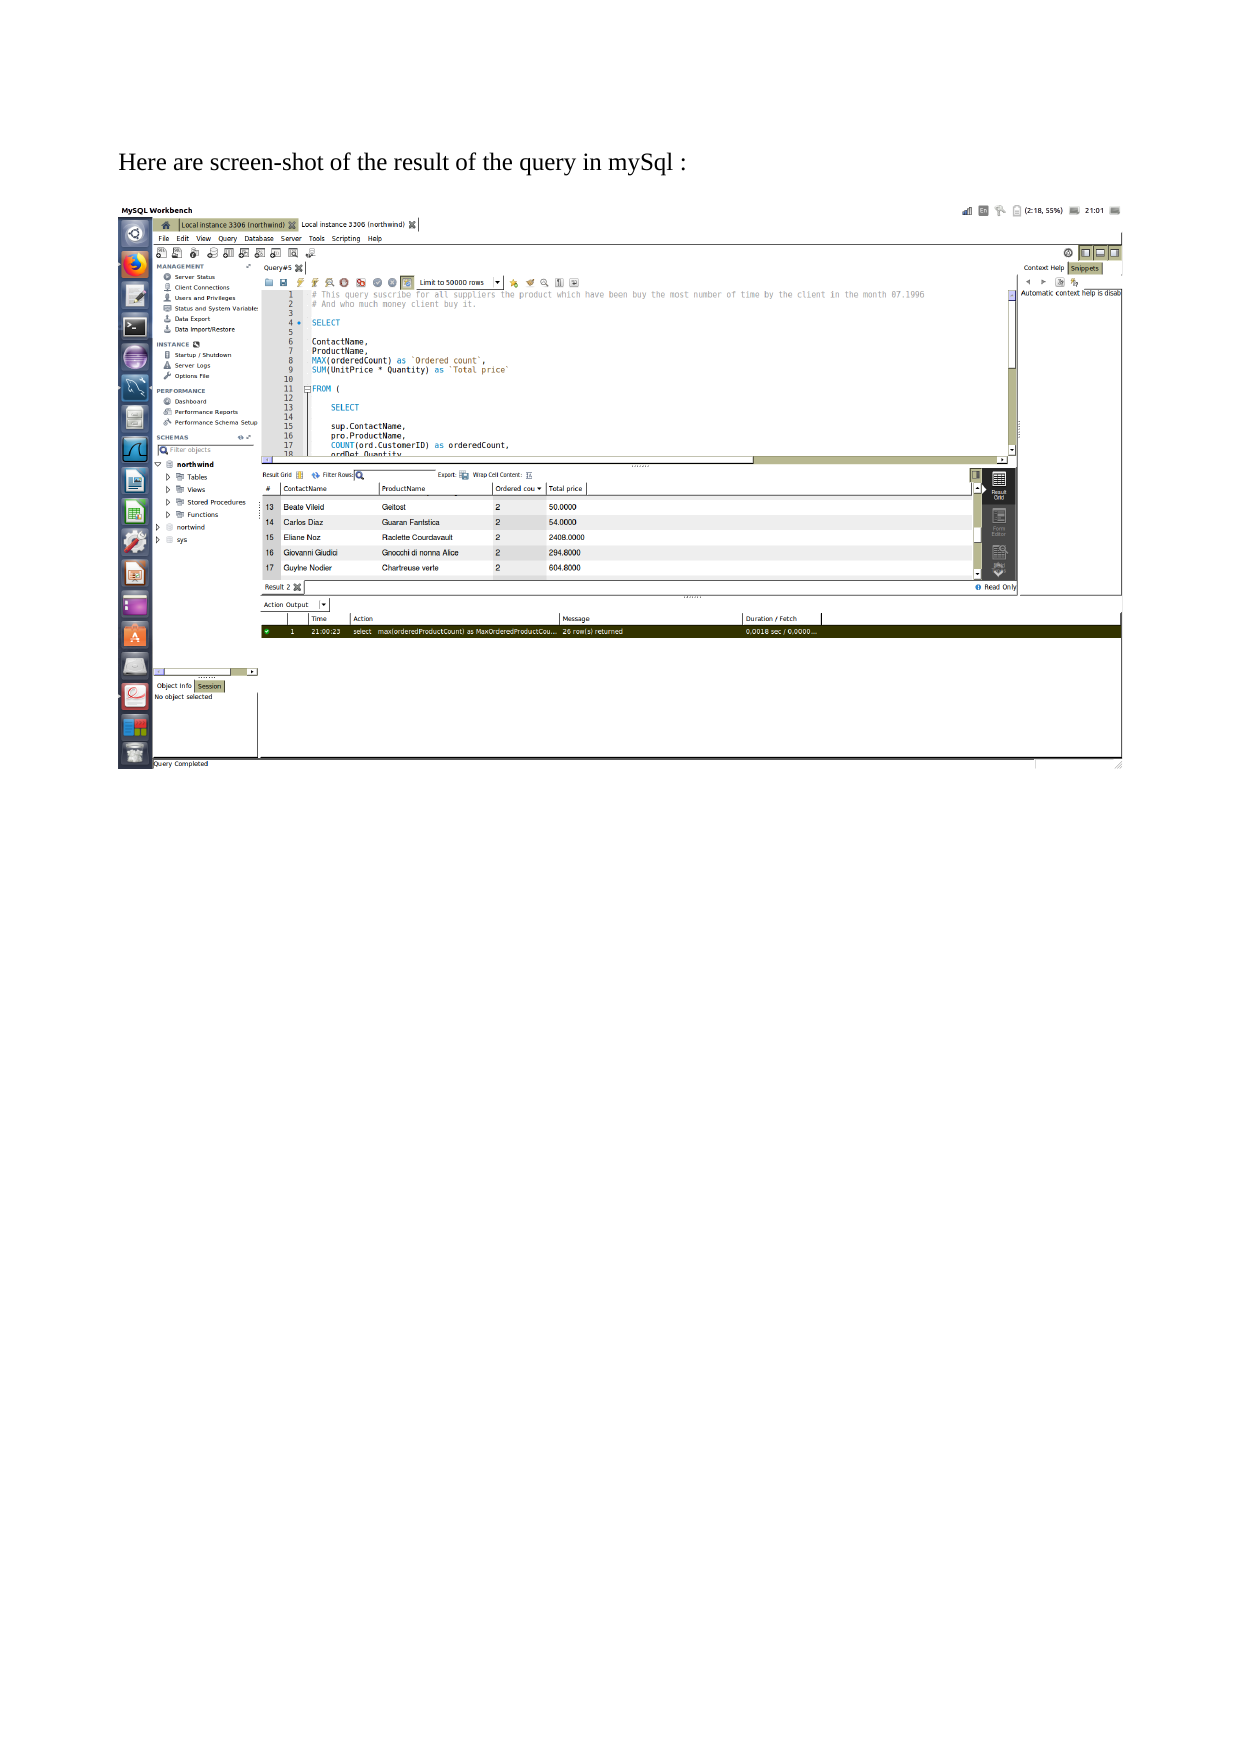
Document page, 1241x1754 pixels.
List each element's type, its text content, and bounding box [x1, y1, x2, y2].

picture [118, 204, 1123, 769]
text Here are screen-shot of the result of the query in mySql : [118, 147, 1122, 176]
